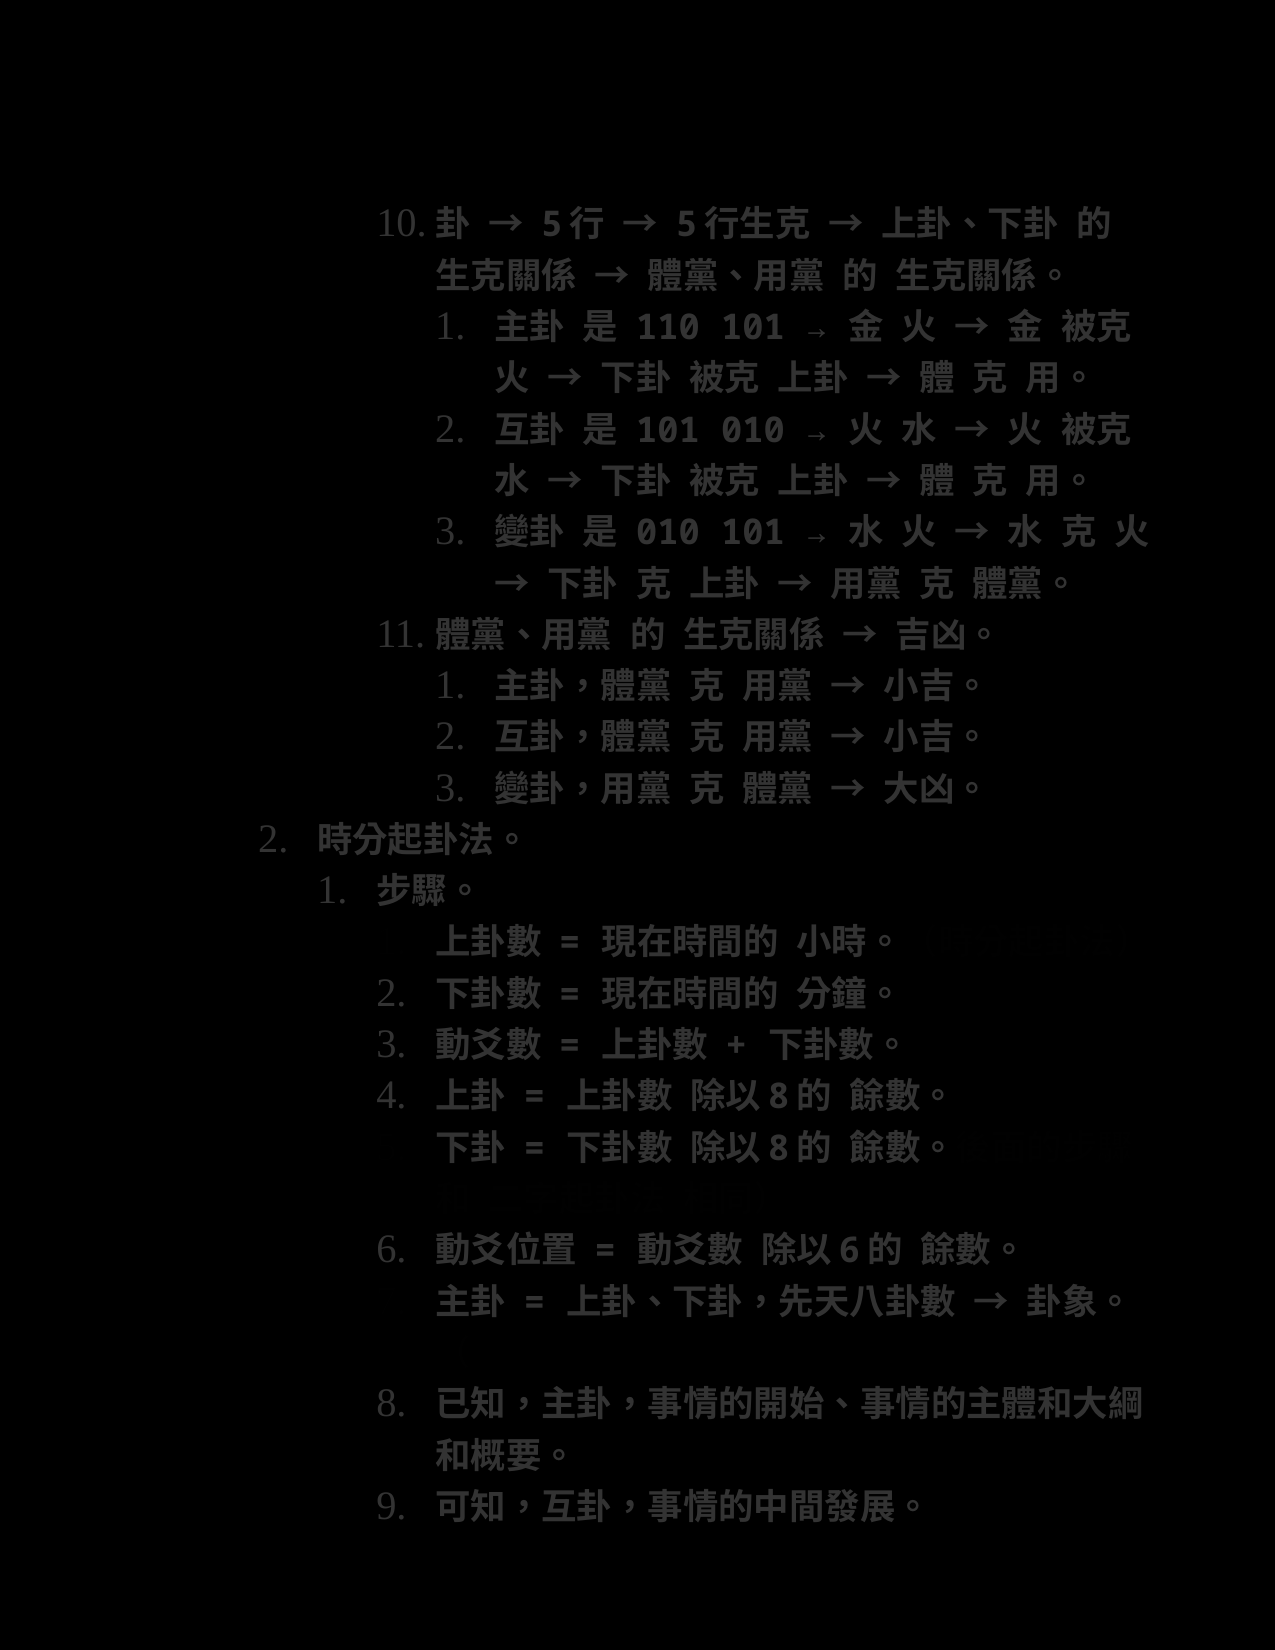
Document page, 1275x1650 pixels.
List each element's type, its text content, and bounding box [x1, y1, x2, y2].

list 卦 → 5行 → 5行生克 → 上卦、下卦 的 生克關係 → 體黨、用黨 的 生克關係。 [376, 196, 1157, 298]
list 步驟。 [317, 862, 1157, 914]
list 上卦 = 上卦數 除以8的 餘數。 [376, 1068, 1157, 1119]
list 上卦數 = 現在時間的 小時。（時分起卦法） [376, 914, 1157, 965]
list 主卦 = 上卦、下卦，先天八卦數 → 卦象。（ [376, 1273, 1157, 1376]
list 可知，互卦，事情的中間發展。 [376, 1478, 1157, 1529]
list 互卦，體黨 克 用黨 → 小吉。 [435, 709, 1157, 760]
list 體黨、用黨 的 生克關係 → 吉凶。 [376, 606, 1157, 657]
list 動爻數 = 上卦數 + 下卦數。 [376, 1016, 1157, 1068]
list 已知，主卦，事情的開始、事情的主體和大綱和概要。 [376, 1376, 1157, 1478]
list 互卦 是 101 010 → 火 水 → 火 被克 水 → 下卦 被克 上卦 → 體 克 用。 [435, 401, 1157, 504]
list 下卦 = 下卦數 除以8的 餘數。後面的步驟 和 二字起卦法 相同） [376, 1119, 1157, 1222]
list 動爻位置 = 動爻數 除以6的 餘數。 [376, 1222, 1157, 1273]
list 下卦數 = 現在時間的 分鐘。 [376, 965, 1157, 1016]
list 主卦 是 110 101 → 金 火 → 金 被克 火 → 下卦 被克 上卦 → 體 克 用。 [435, 298, 1157, 401]
list 主卦，體黨 克 用黨 → 小吉。 [435, 657, 1157, 709]
list 變卦 是 010 101 → 水 火 → 水 克 火 → 下卦 克 上卦 → 用黨 克 體黨。 [435, 504, 1157, 606]
list 時分起卦法。 [258, 811, 1157, 862]
list 變卦，用黨 克 體黨 → 大凶。 [435, 760, 1157, 811]
